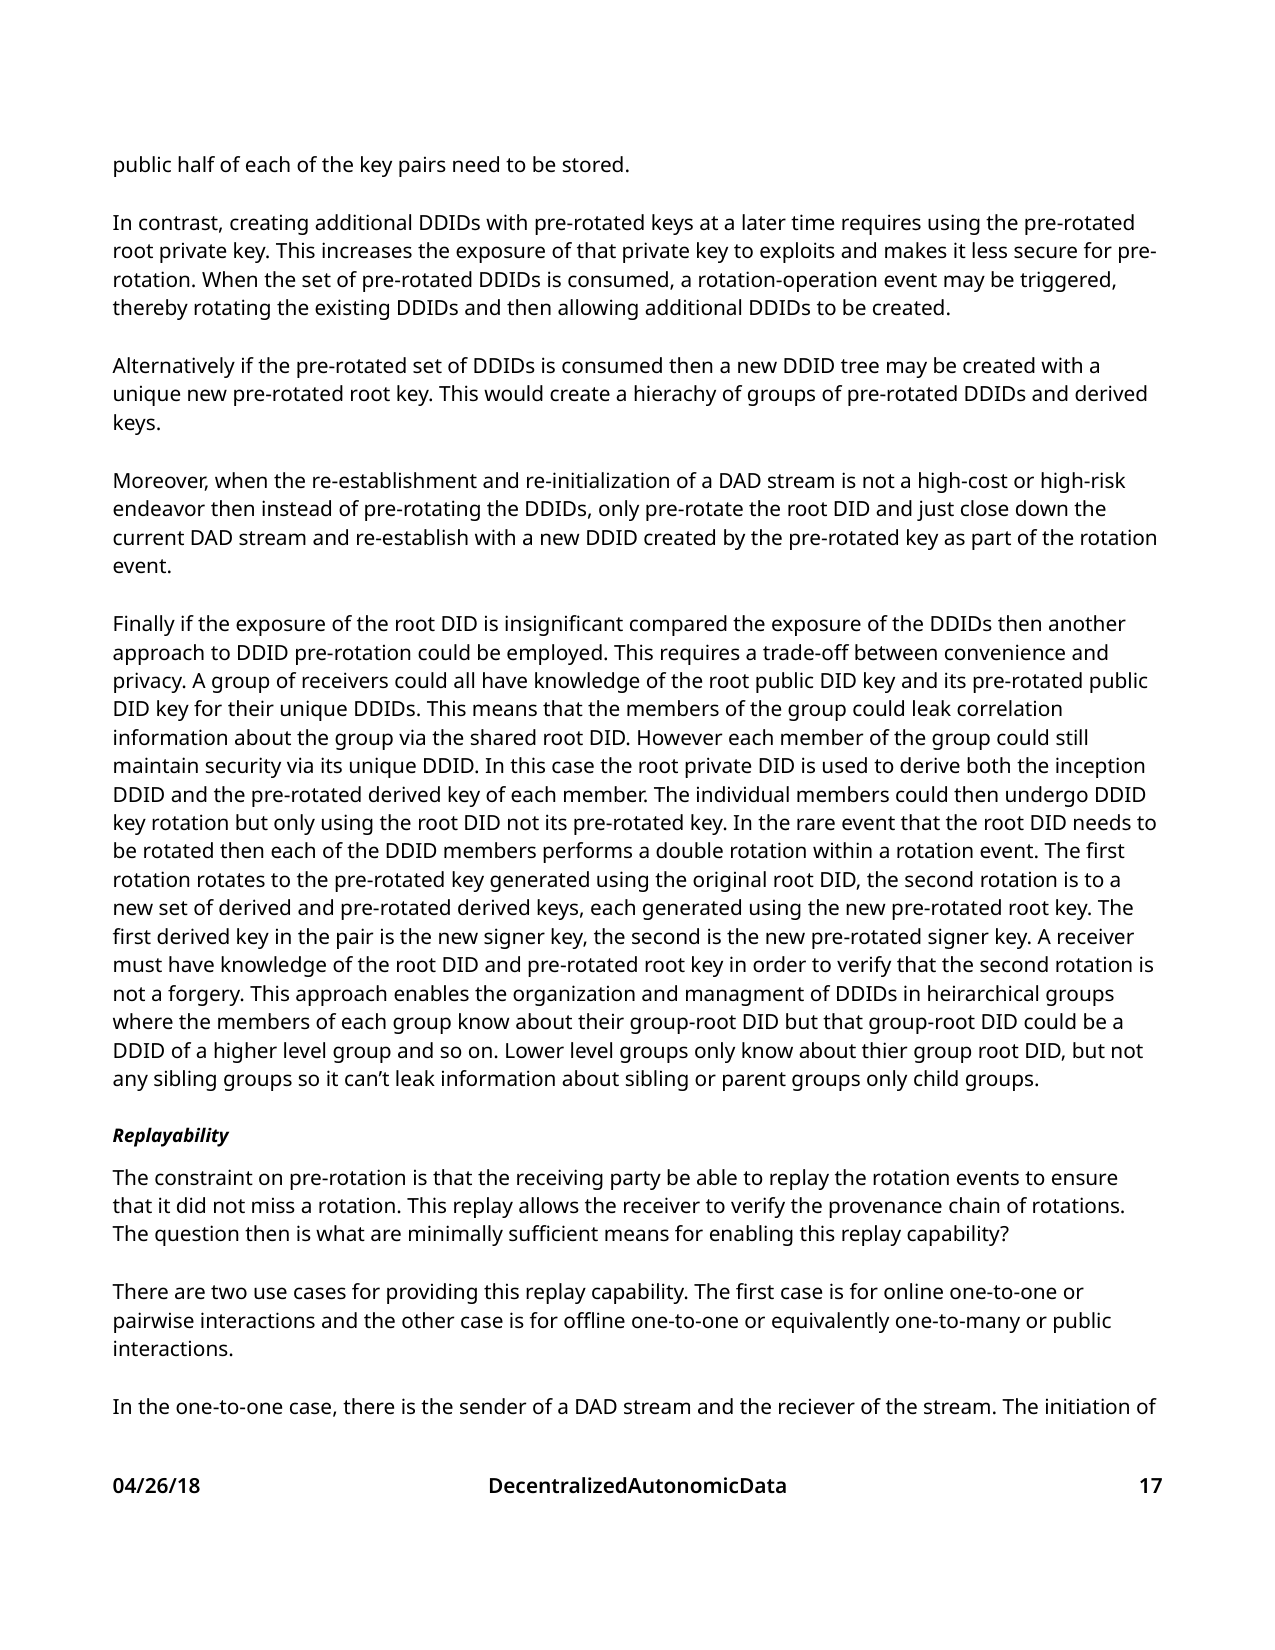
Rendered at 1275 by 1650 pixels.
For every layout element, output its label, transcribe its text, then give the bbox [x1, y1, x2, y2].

subtitle Replayability [112, 1122, 1162, 1148]
text In contrast, creating additional DDIDs with pre-rotated keys at a later time requires using the pre-rotated root private key. This increases the exposure of that private key to exploits and makes it less secure for pre-rotation. When the set of pre-rotated DDIDs is consumed, a rotation-operation event may be triggered, thereby rotating the existing DDIDs and then allowing additional DDIDs to be created. [112, 208, 1162, 322]
text The constraint on pre-rotation is that the receiving party be able to replay the rotation events to ensure that it did not miss a rotation. This replay allows the receiver to verify the provenance chain of rotations. The question then is what are minimally sufficient means for enabling this replay capability? [112, 1163, 1162, 1248]
text public half of each of the key pairs need to be stored. [112, 150, 1162, 178]
text Finally if the exposure of the root DID is insignificant compared the exposure of the DDIDs then another approach to DDID pre-rotation could be employed. This requires a trade-off between convenience and privacy. A group of receivers could all have knowledge of the root public DID key and its pre-rotated public DID key for their unique DDIDs. This means that the members of the group could leak correlation information about the group via the shared root DID. However each member of the group could still maintain security via its unique DDID. In this case the root private DID is used to derive both the inception DDID and the pre-rotated derived key of each member. The individual members could then undergo DDID key rotation but only using the root DID not its pre-rotated key. In the rare event that the root DID needs to be rotated then each of the DDID members performs a double rotation within a rotation event. The first rotation rotates to the pre-rotated key generated using the original root DID, the second rotation is to a new set of derived and pre-rotated derived keys, each generated using the new pre-rotated root key. The first derived key in the pair is the new signer key, the second is the new pre-rotated signer key. A receiver must have knowledge of the root DID and pre-rotated root key in order to verify that the second rotation is not a forgery. This approach enables the organization and managment of DDIDs in heirarchical groups where the members of each group know about their group-root DID but that group-root DID could be a DDID of a higher level group and so on. Lower level groups only know about thier group root DID, but not any sibling groups so it can’t leak information about sibling or parent groups only child groups. [112, 609, 1162, 1093]
text Alternatively if the pre-rotated set of DDIDs is consumed then a new DDID tree may be created with a unique new pre-rotated root key. This would create a hierachy of groups of pre-rotated DDIDs and derived keys. [112, 351, 1162, 436]
text There are two use cases for providing this replay capability. The first case is for online one-to-one or pairwise interactions and the other case is for offline one-to-one or equivalently one-to-many or public interactions. [112, 1277, 1162, 1363]
text In the one-to-one case, there is the sender of a DAD stream and the reciever of the stream. The initiation of [112, 1392, 1162, 1421]
text Moreover, when the re-establishment and re-initialization of a DAD stream is not a high-cost or high-risk endeavor then instead of pre-rotating the DDIDs, only pre-rotate the root DID and just close down the current DAD stream and re-establish with a new DDID created by the pre-rotated key as part of the rotation event. [112, 466, 1162, 580]
